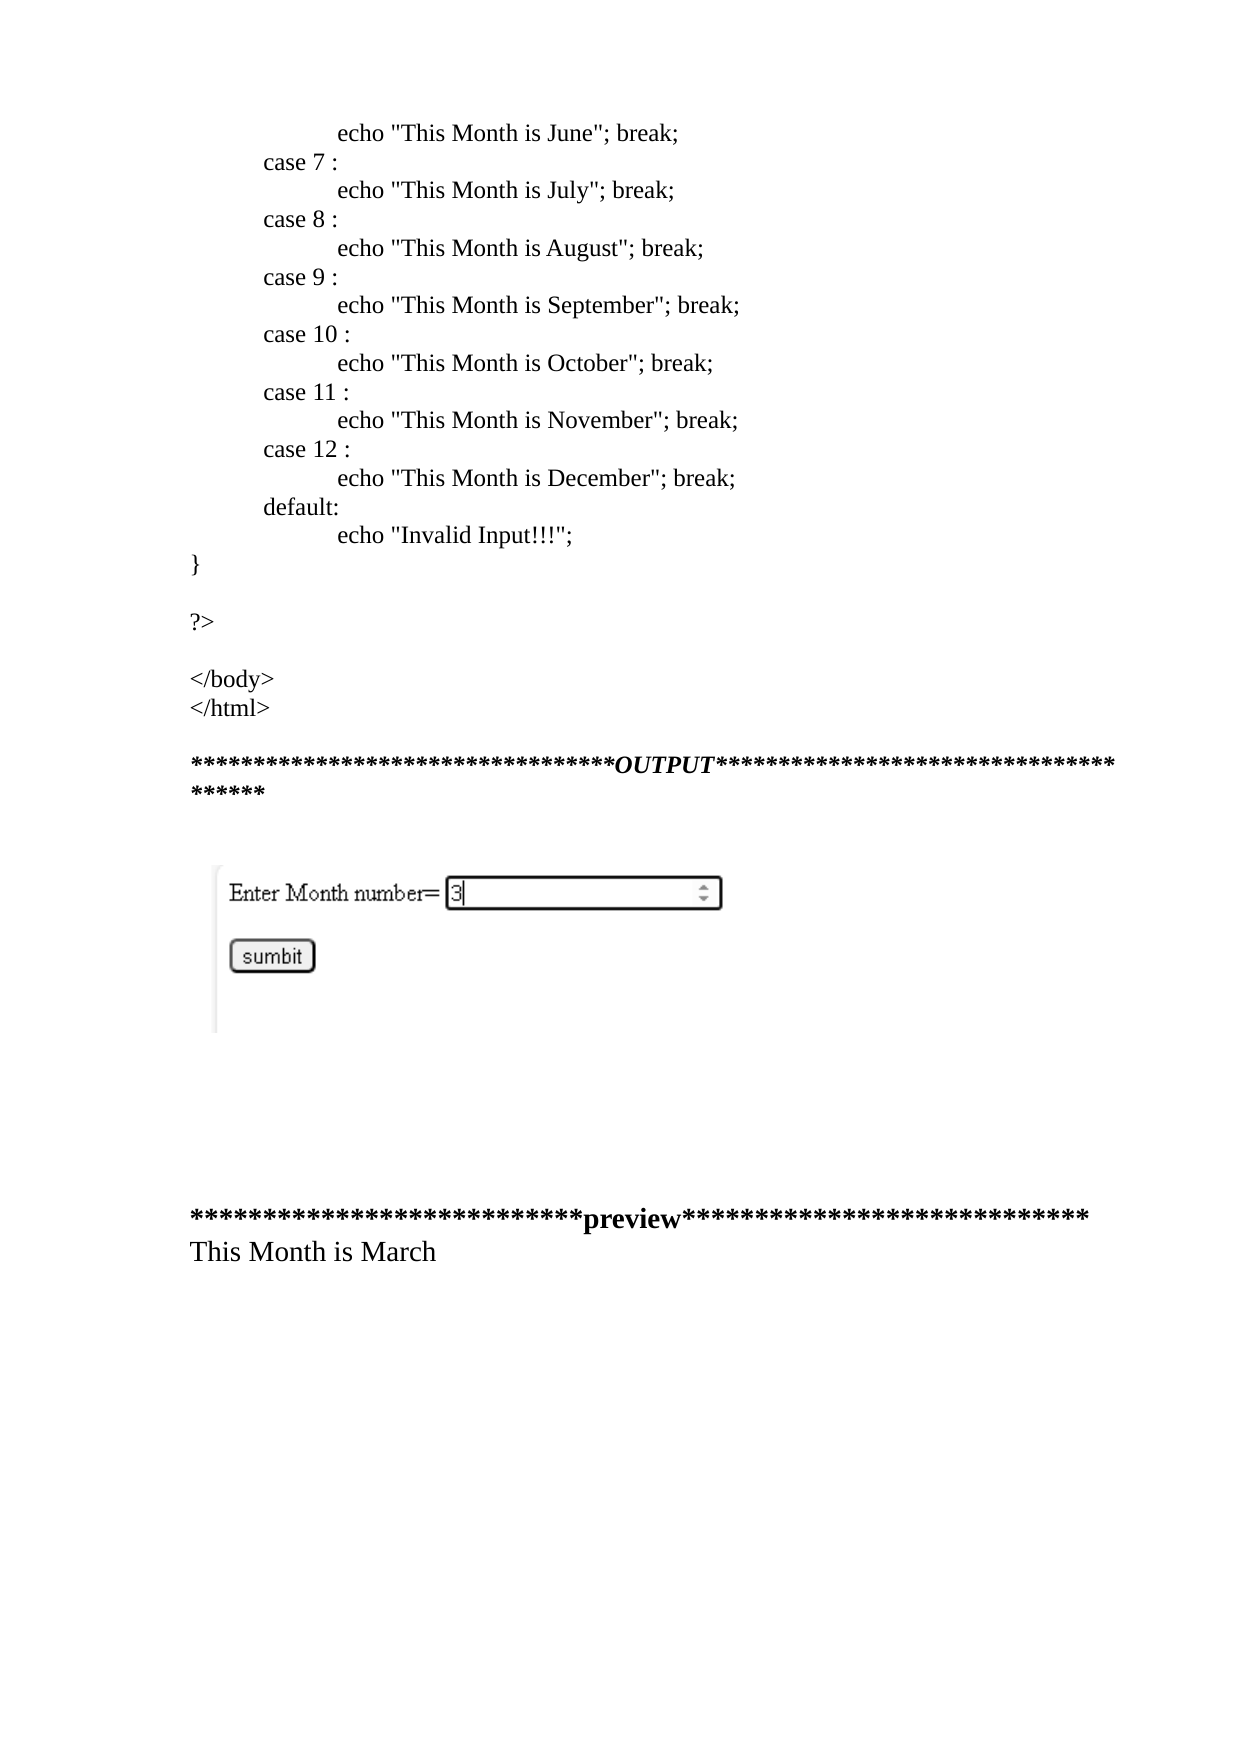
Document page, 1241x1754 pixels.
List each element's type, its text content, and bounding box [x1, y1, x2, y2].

text </body> [189, 664, 1122, 693]
picture [211, 865, 801, 1033]
text case 9 : [189, 262, 1122, 291]
text echo "Invalid Input!!!"; [189, 521, 1122, 549]
text echo "This Month is December"; break; [189, 463, 1122, 492]
text </html> [189, 693, 1122, 722]
text ***************************preview**************************** [189, 1201, 1122, 1234]
text echo "This Month is September"; break; [189, 291, 1122, 319]
text ?> [189, 607, 1122, 636]
text case 11 : [189, 377, 1122, 406]
text echo "This Month is July"; break; [189, 176, 1122, 204]
text echo "This Month is August"; break; [189, 233, 1122, 262]
text case 12 : [189, 434, 1122, 463]
text case 8 : [189, 204, 1122, 233]
text default: [189, 492, 1122, 521]
text case 7 : [189, 147, 1122, 176]
text This Month is March [189, 1234, 1122, 1268]
text **********************************OUTPUT************************************** [189, 751, 1122, 808]
text } [189, 549, 1122, 578]
text echo "This Month is October"; break; [189, 348, 1122, 377]
text echo "This Month is June"; break; [189, 118, 1122, 147]
text case 10 : [189, 319, 1122, 348]
text echo "This Month is November"; break; [189, 406, 1122, 434]
